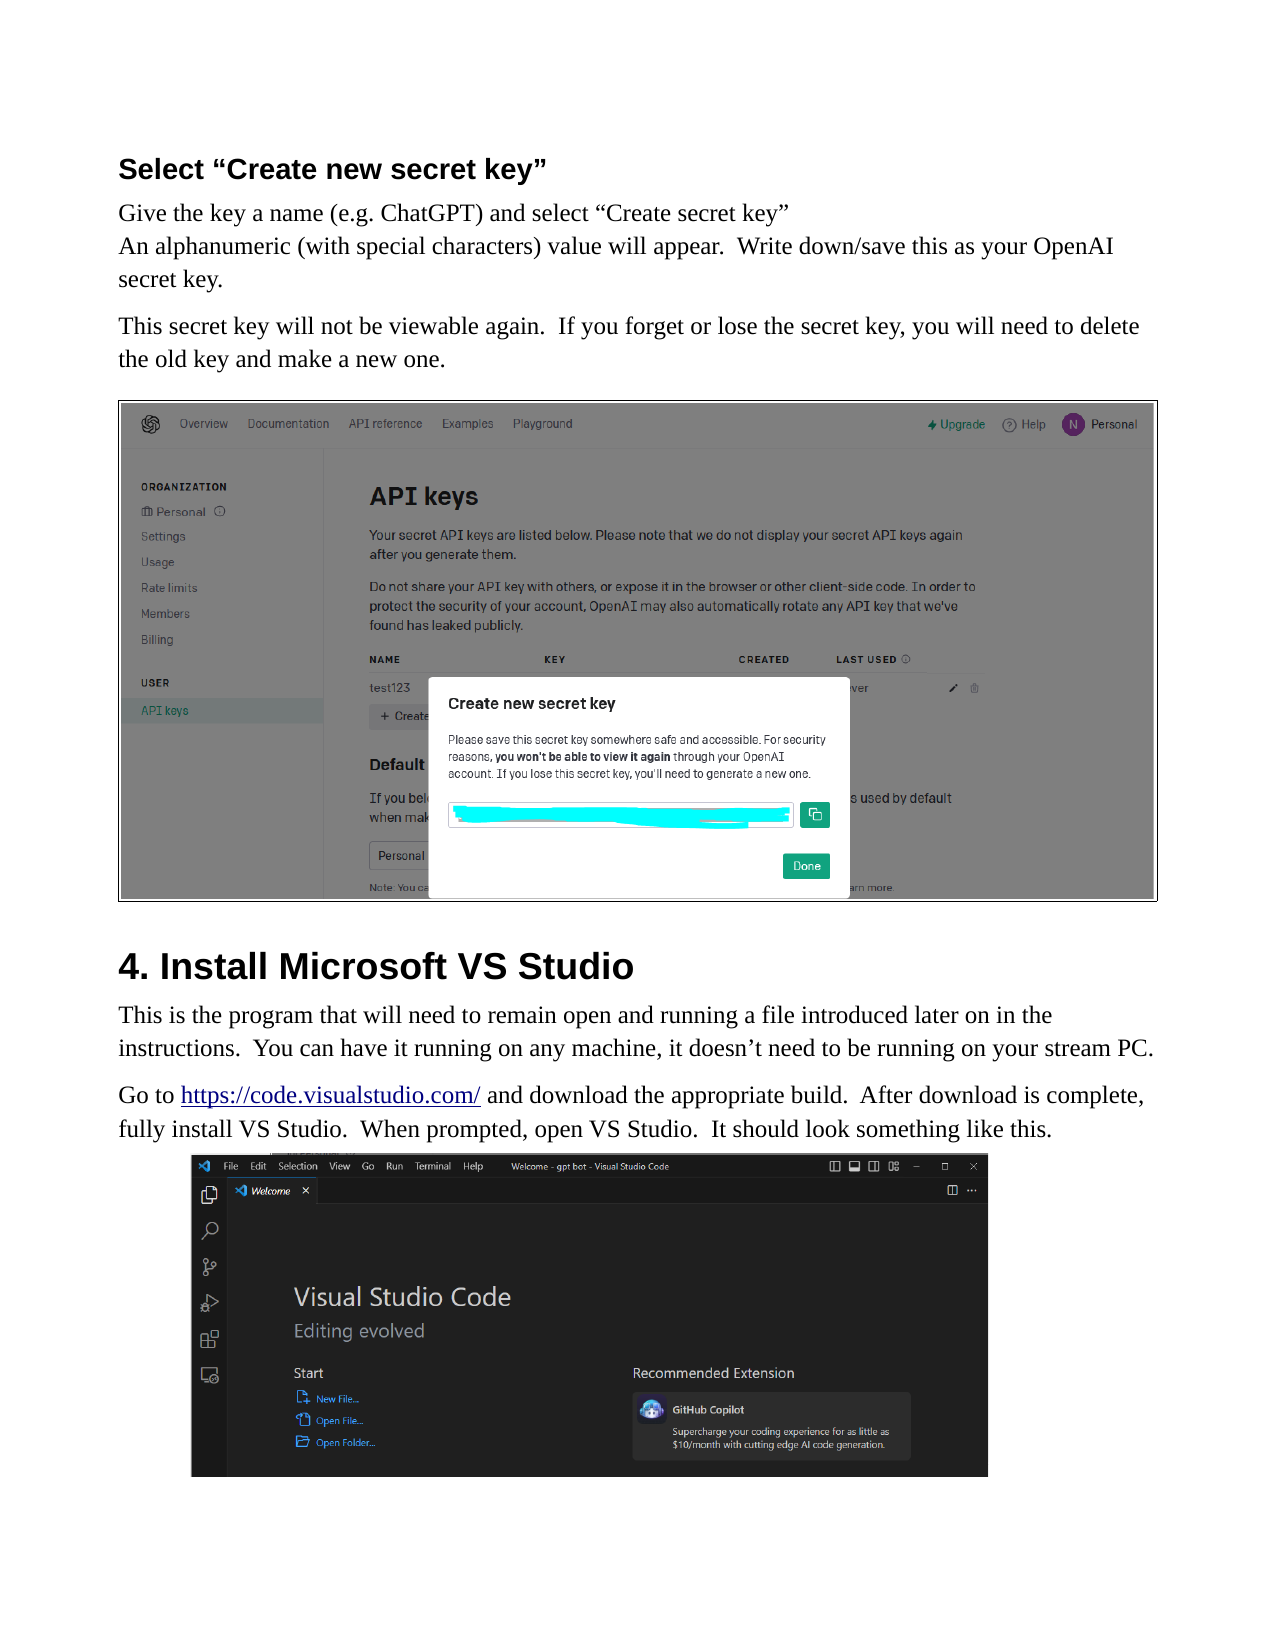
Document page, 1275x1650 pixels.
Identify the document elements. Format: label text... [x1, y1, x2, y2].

subtitle 4. Install Microsoft VS Studio [118, 902, 1157, 987]
text Give the key a name (e.g. ChatGPT) and select “Create secret key” An alphanumeric (with special characters) value will appear. Write down/save this as your OpenAI secret key. [118, 198, 1157, 292]
text [119, 401, 1157, 901]
text Go to https://code.visualstudio.com/ and download the appropriate build. After download is complete, fully install VS Studio. When prompted, open VS Studio. It should look something like this. [118, 1081, 1157, 1142]
subtitle Select “Create new secret key” [118, 118, 1157, 185]
picture [190, 1153, 989, 1477]
picture [121, 403, 1154, 899]
text This is the program that will need to remain open and running a file introduced later on in the instructions. You can have it running on any machine, it doesn’t need to be running on your stream PC. [118, 1000, 1157, 1062]
text This secret key will not be viewable again. If you forget or lose the secret key, you will need to delete the old key and make a new one. [118, 311, 1157, 373]
